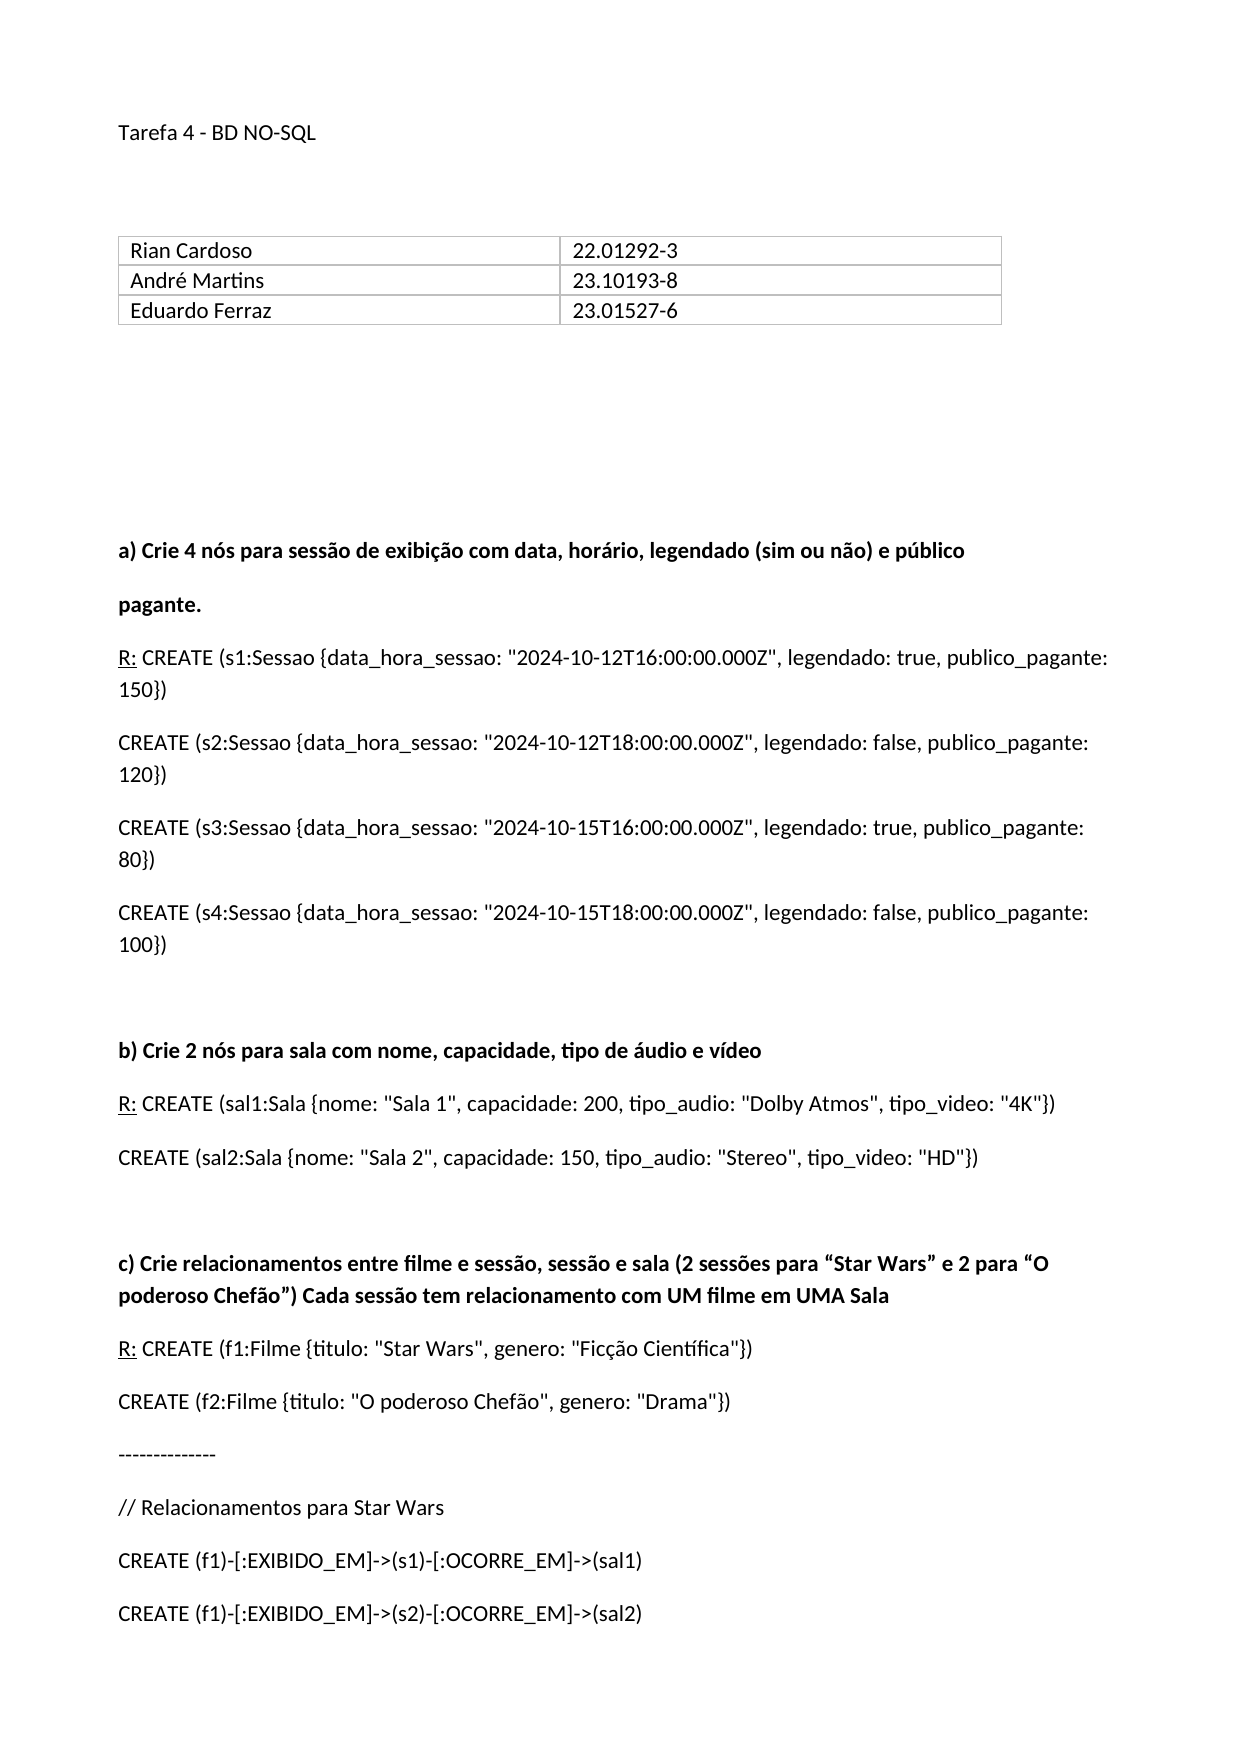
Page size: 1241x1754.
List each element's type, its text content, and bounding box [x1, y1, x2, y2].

text a) Crie 4 nós para sessão de exibição com data, horário, legendado (sim ou não) e público [118, 537, 1122, 565]
text CREATE (s3:Sessao {data_hora_sessao: "2024-10-15T16:00:00.000Z", legendado: true, publico_pagante: 80}) [118, 813, 1122, 873]
text b) Crie 2 nós para sala com nome, capacidade, tipo de áudio e vídeo [118, 1037, 1122, 1064]
text // Relacionamentos para Star Wars [118, 1493, 1122, 1521]
table_header 22.01292-3 [561, 237, 1001, 264]
text pagante. [118, 590, 1122, 618]
text CREATE (sal2:Sala {nome: "Sala 2", capacidade: 150, tipo_audio: "Stereo", tipo_video: "HD"}) [118, 1143, 1122, 1171]
text CREATE (s4:Sessao {data_hora_sessao: "2024-10-15T18:00:00.000Z", legendado: false, publico_pagante: 100}) [118, 898, 1122, 958]
text Tarefa 4 - BD NO-SQL [118, 118, 1122, 211]
table_cell André Martins [119, 266, 559, 294]
text CREATE (f1)-[:EXIBIDO_EM]->(s2)-[:OCORRE_EM]->(sal2) [118, 1599, 1122, 1627]
table_cell Eduardo Ferraz [119, 296, 559, 324]
text CREATE (f1)-[:EXIBIDO_EM]->(s1)-[:OCORRE_EM]->(sal1) [118, 1546, 1122, 1574]
text c) Crie relacionamentos entre filme e sessão, sessão e sala (2 sessões para “Star Wars” e 2 para “O poderoso Chefão”) Cada sessão tem relacionamento com UM filme em UMA Sala [118, 1249, 1122, 1309]
text -------------- [118, 1440, 1122, 1468]
text R: CREATE (sal1:Sala {nome: "Sala 1", capacidade: 200, tipo_audio: "Dolby Atmos", tipo_video: "4K"}) [118, 1089, 1122, 1118]
text R: CREATE (f1:Filme {titulo: "Star Wars", genero: "Ficção Científica"}) [118, 1334, 1122, 1362]
text CREATE (f2:Filme {titulo: "O poderoso Chefão", genero: "Drama"}) [118, 1387, 1122, 1415]
table_cell 23.10193-8 [561, 266, 1001, 294]
table_cell 23.01527-6 [561, 296, 1001, 324]
text R: CREATE (s1:Sessao {data_hora_sessao: "2024-10-12T16:00:00.000Z", legendado: true, publico_pagante: 150}) [118, 643, 1122, 703]
text CREATE (s2:Sessao {data_hora_sessao: "2024-10-12T18:00:00.000Z", legendado: false, publico_pagante: 120}) [118, 728, 1122, 788]
table_header Rian Cardoso [119, 237, 559, 264]
